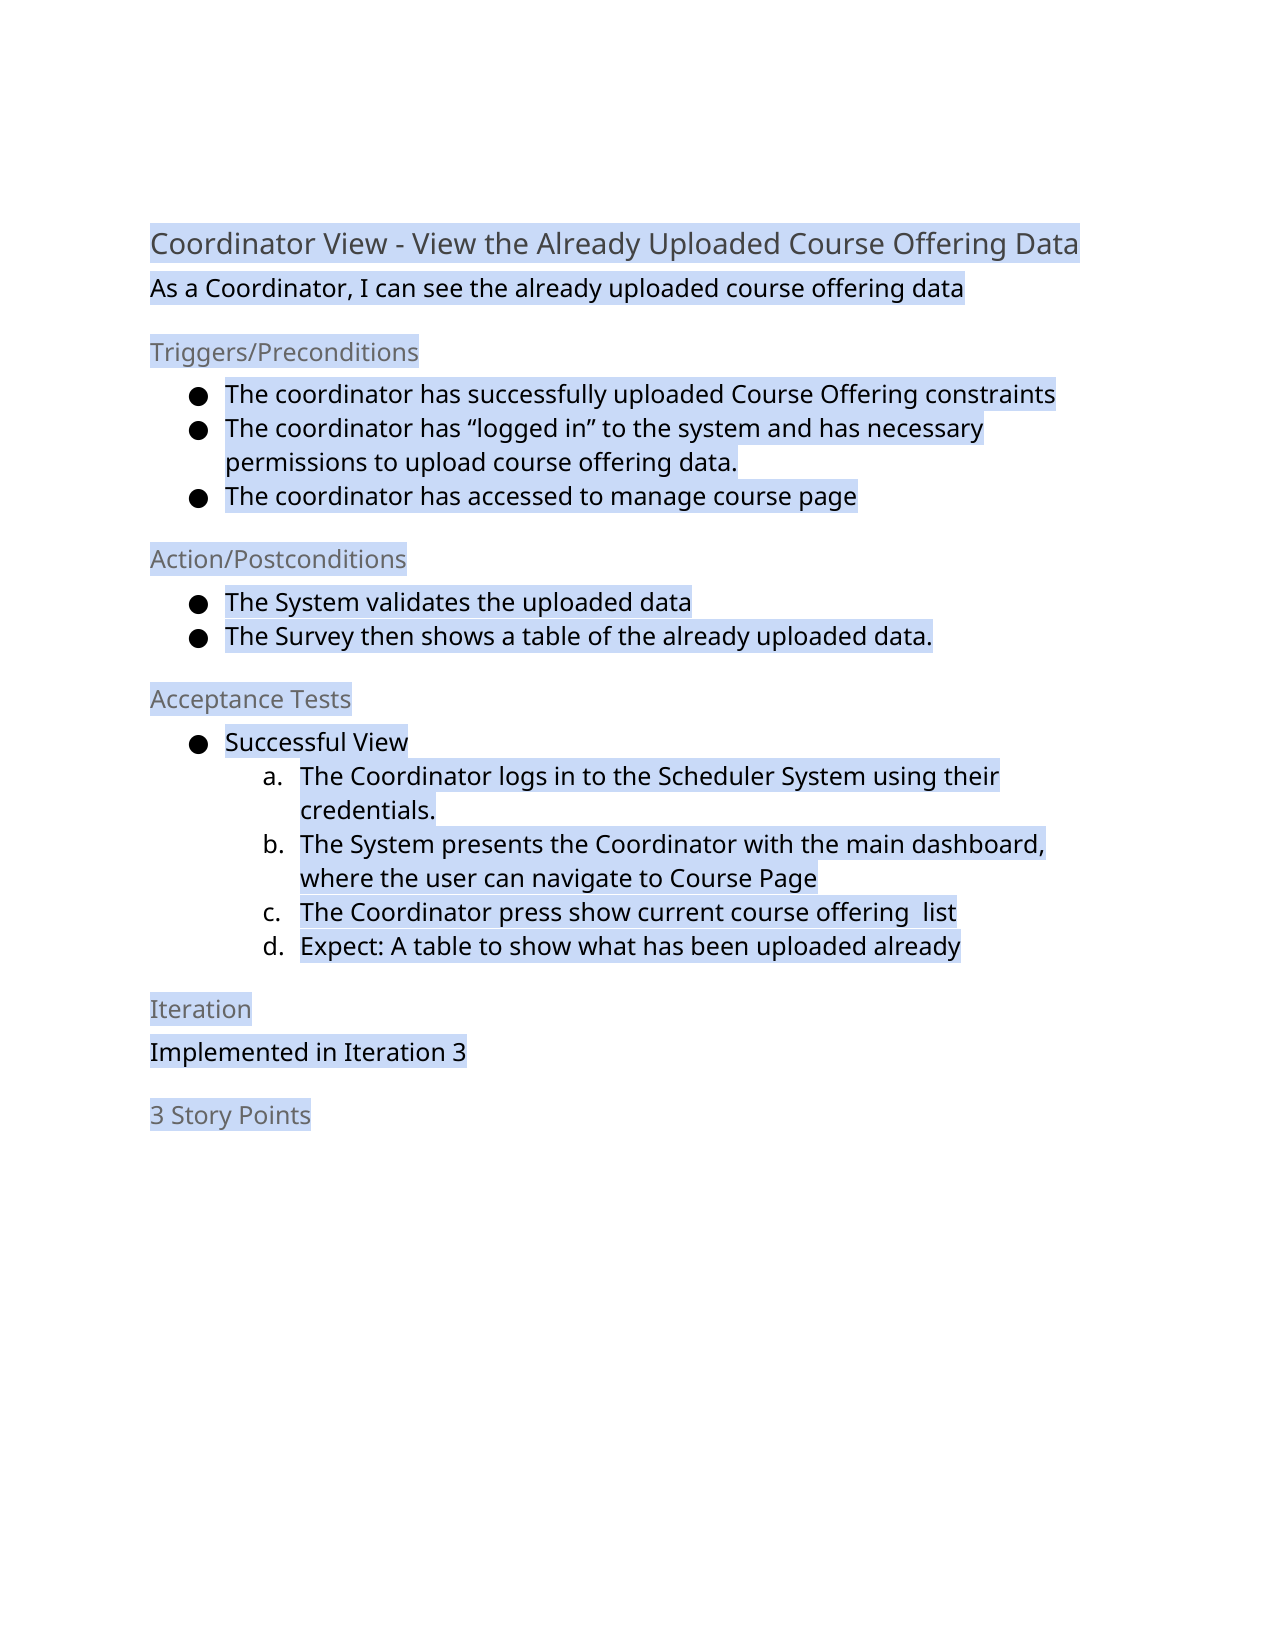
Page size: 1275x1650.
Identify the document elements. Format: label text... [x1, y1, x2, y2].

list The Coordinator press show current course offering list [262, 894, 1125, 928]
list The coordinator has “logged in” to the system and has necessary permissions to upload course offering data. [187, 411, 1125, 479]
list The System validates the uploaded data [187, 584, 1125, 618]
list The Survey then shows a table of the already uploaded data. [187, 618, 1125, 653]
list The coordinator has accessed to manage course page [187, 479, 1125, 513]
subtitle Triggers/Preconditions [150, 334, 1125, 368]
subtitle 3 Story Points [150, 1097, 1125, 1131]
list The coordinator has successfully uploaded Course Offering constraints [187, 377, 1125, 411]
subtitle Coordinator View - View the Already Uploaded Course Offering Data [150, 223, 1125, 263]
subtitle Acceptance Tests [150, 682, 1125, 716]
list Expect: A table to show what has been uploaded already [262, 928, 1125, 963]
list The Coordinator logs in to the Scheduler System using their credentials. [262, 758, 1125, 826]
text Implemented in Iteration 3 [150, 1034, 1125, 1068]
subtitle Action/Postconditions [150, 542, 1125, 576]
subtitle Iteration [150, 992, 1125, 1026]
list Successful View [187, 724, 1125, 758]
list The System presents the Coordinator with the main dashboard, where the user can navigate to Course Page [262, 826, 1125, 894]
text As a Coordinator, I can see the already uploaded course offering data [150, 271, 1125, 305]
